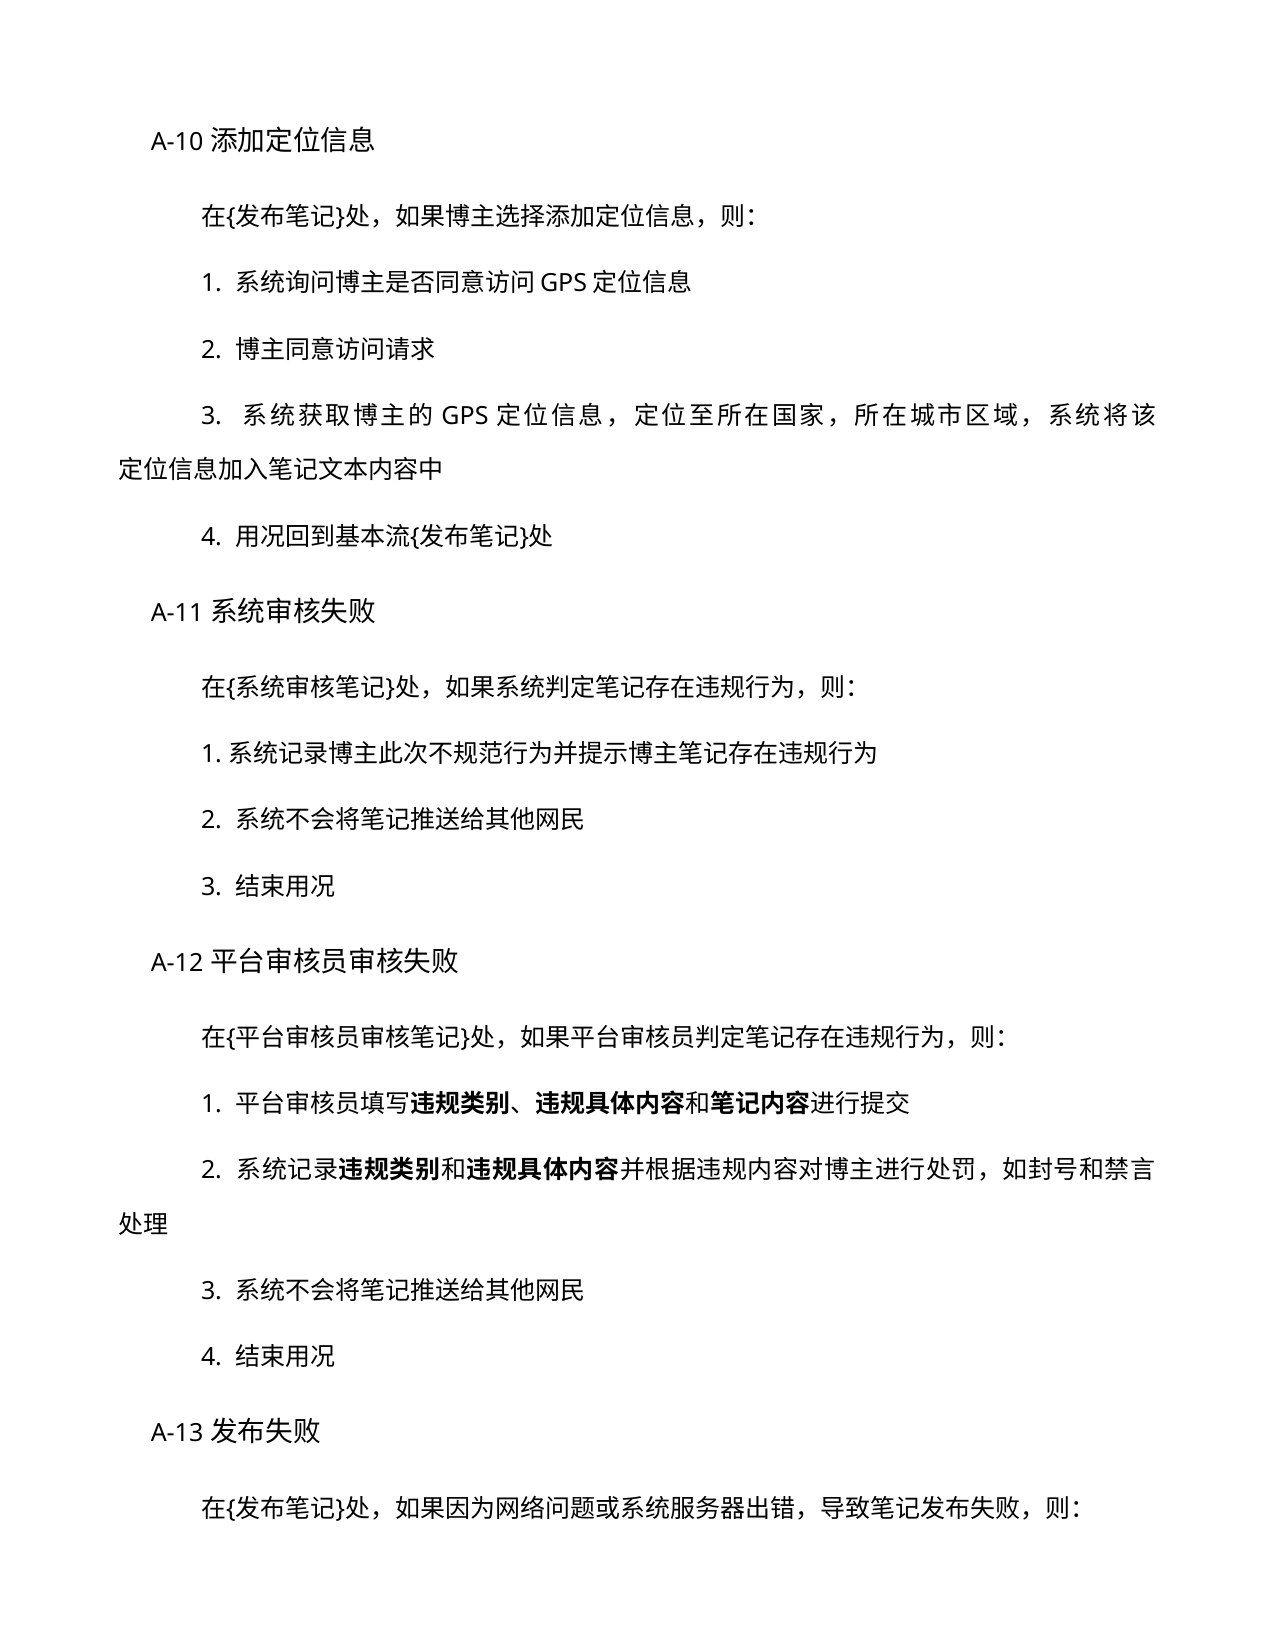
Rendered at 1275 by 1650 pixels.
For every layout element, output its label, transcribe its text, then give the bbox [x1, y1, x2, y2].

text 2. 博主同意访问请求 [118, 329, 1157, 365]
text 2. 系统不会将笔记推送给其他网民 [118, 800, 1157, 836]
subtitle A-12 平台审核员审核失败 [118, 939, 1157, 979]
subtitle A-11 系统审核失败 [118, 589, 1157, 629]
text 3. 系统不会将笔记推送给其他网民 [118, 1271, 1157, 1307]
text 1. 平台审核员填写违规类别、违规具体内容和笔记内容进行提交 [118, 1084, 1157, 1120]
text 4. 结束用况 [118, 1337, 1157, 1373]
text 在{平台审核员审核笔记}处，如果平台审核员判定笔记存在违规行为，则： [118, 1017, 1157, 1054]
text 1. 系统记录博主此次不规范行为并提示博主笔记存在违规行为 [118, 734, 1157, 770]
text 在{系统审核笔记}处，如果系统判定笔记存在违规行为，则： [118, 667, 1157, 704]
text 2. 系统记录违规类别和违规具体内容并根据违规内容对博主进行处罚，如封号和禁言处理 [118, 1150, 1157, 1241]
text 4. 用况回到基本流{发布笔记}处 [118, 516, 1157, 552]
subtitle A-10 添加定位信息 [118, 118, 1157, 158]
text 在{发布笔记}处，如果博主选择添加定位信息，则： [118, 197, 1157, 233]
text 3. 结束用况 [118, 866, 1157, 902]
text 1. 系统询问博主是否同意访问GPS定位信息 [118, 263, 1157, 299]
subtitle A-13 发布失败 [118, 1410, 1157, 1450]
text 3. 系统获取博主的GPS定位信息，定位至所在国家，所在城市区域，系统将该 定位信息加入笔记文本内容中 [118, 395, 1157, 486]
text 在{发布笔记}处，如果因为网络问题或系统服务器出错，导致笔记发布失败，则： [118, 1488, 1157, 1524]
